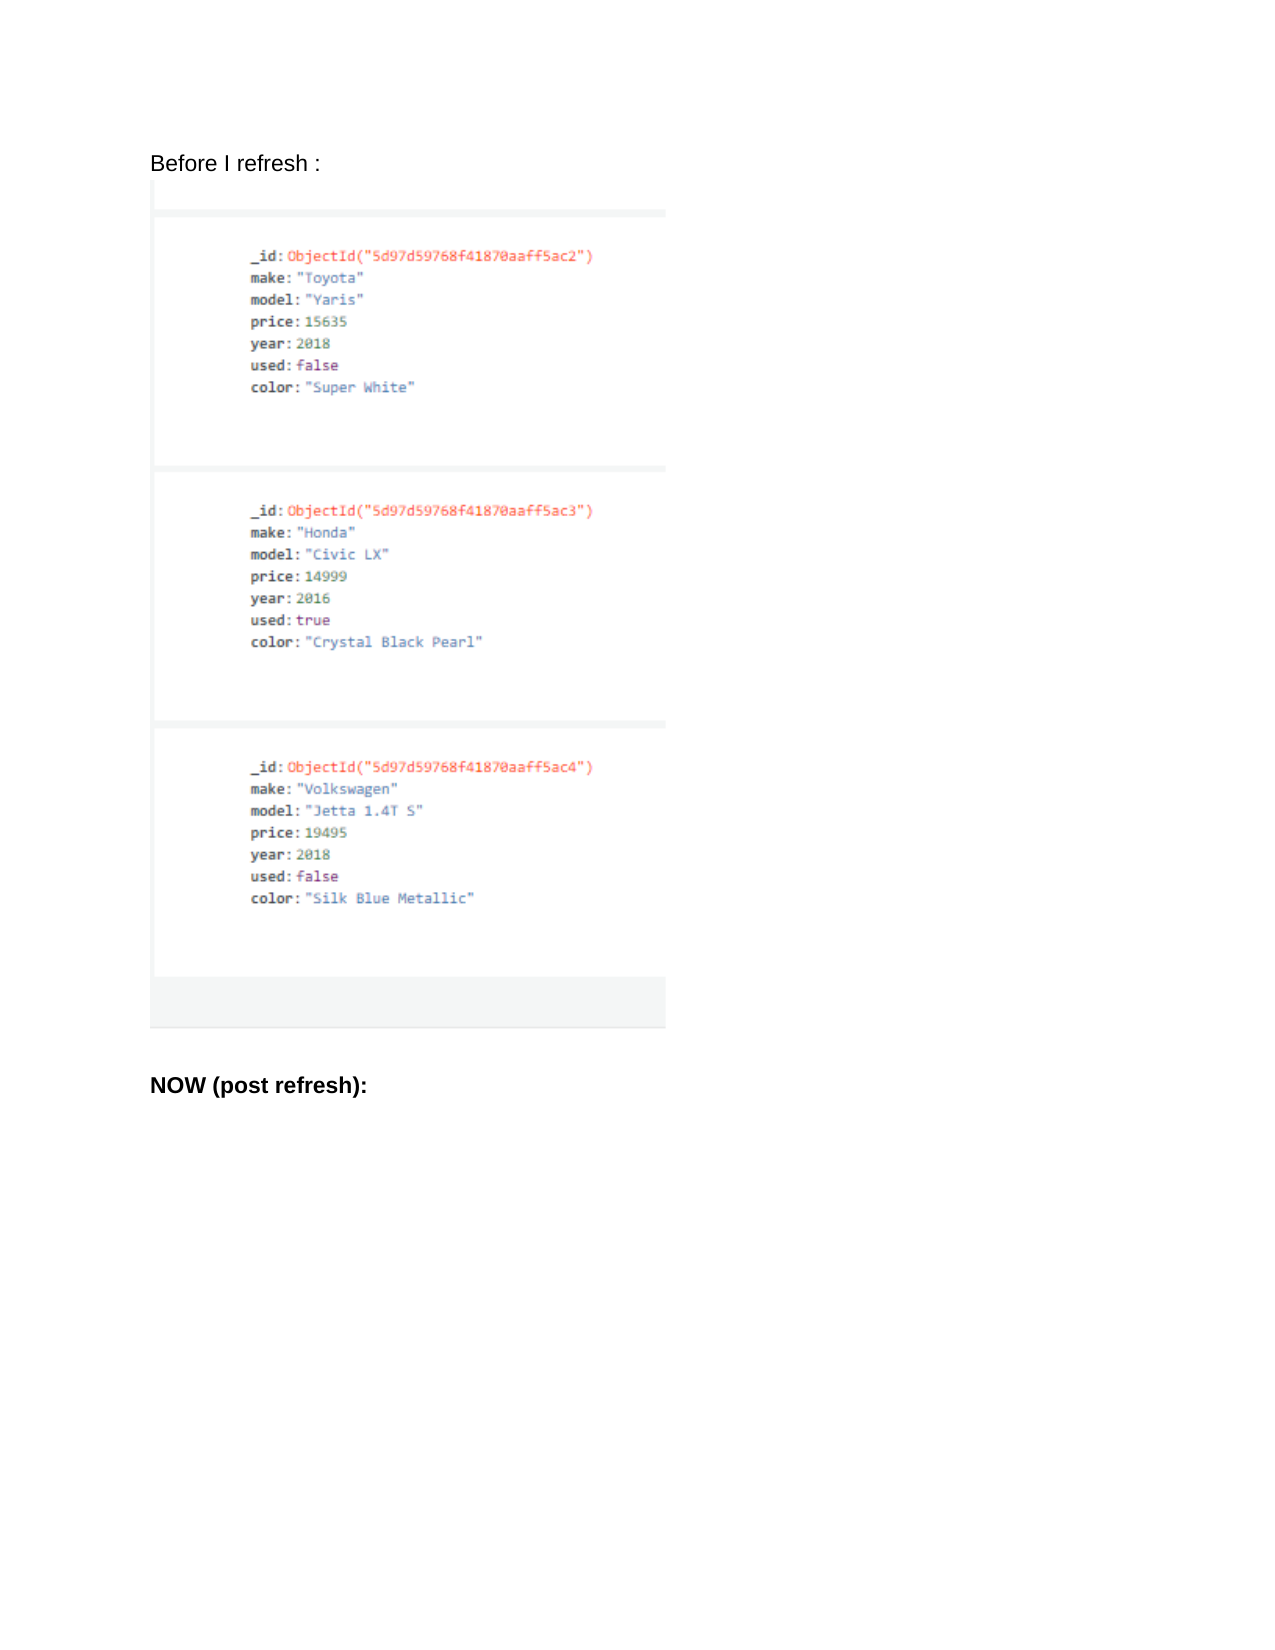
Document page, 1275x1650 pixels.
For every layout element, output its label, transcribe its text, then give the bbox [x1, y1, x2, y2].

picture [150, 180, 666, 1038]
text Before I refresh : [150, 150, 1125, 176]
text NOW (post refresh): [150, 1072, 1125, 1098]
